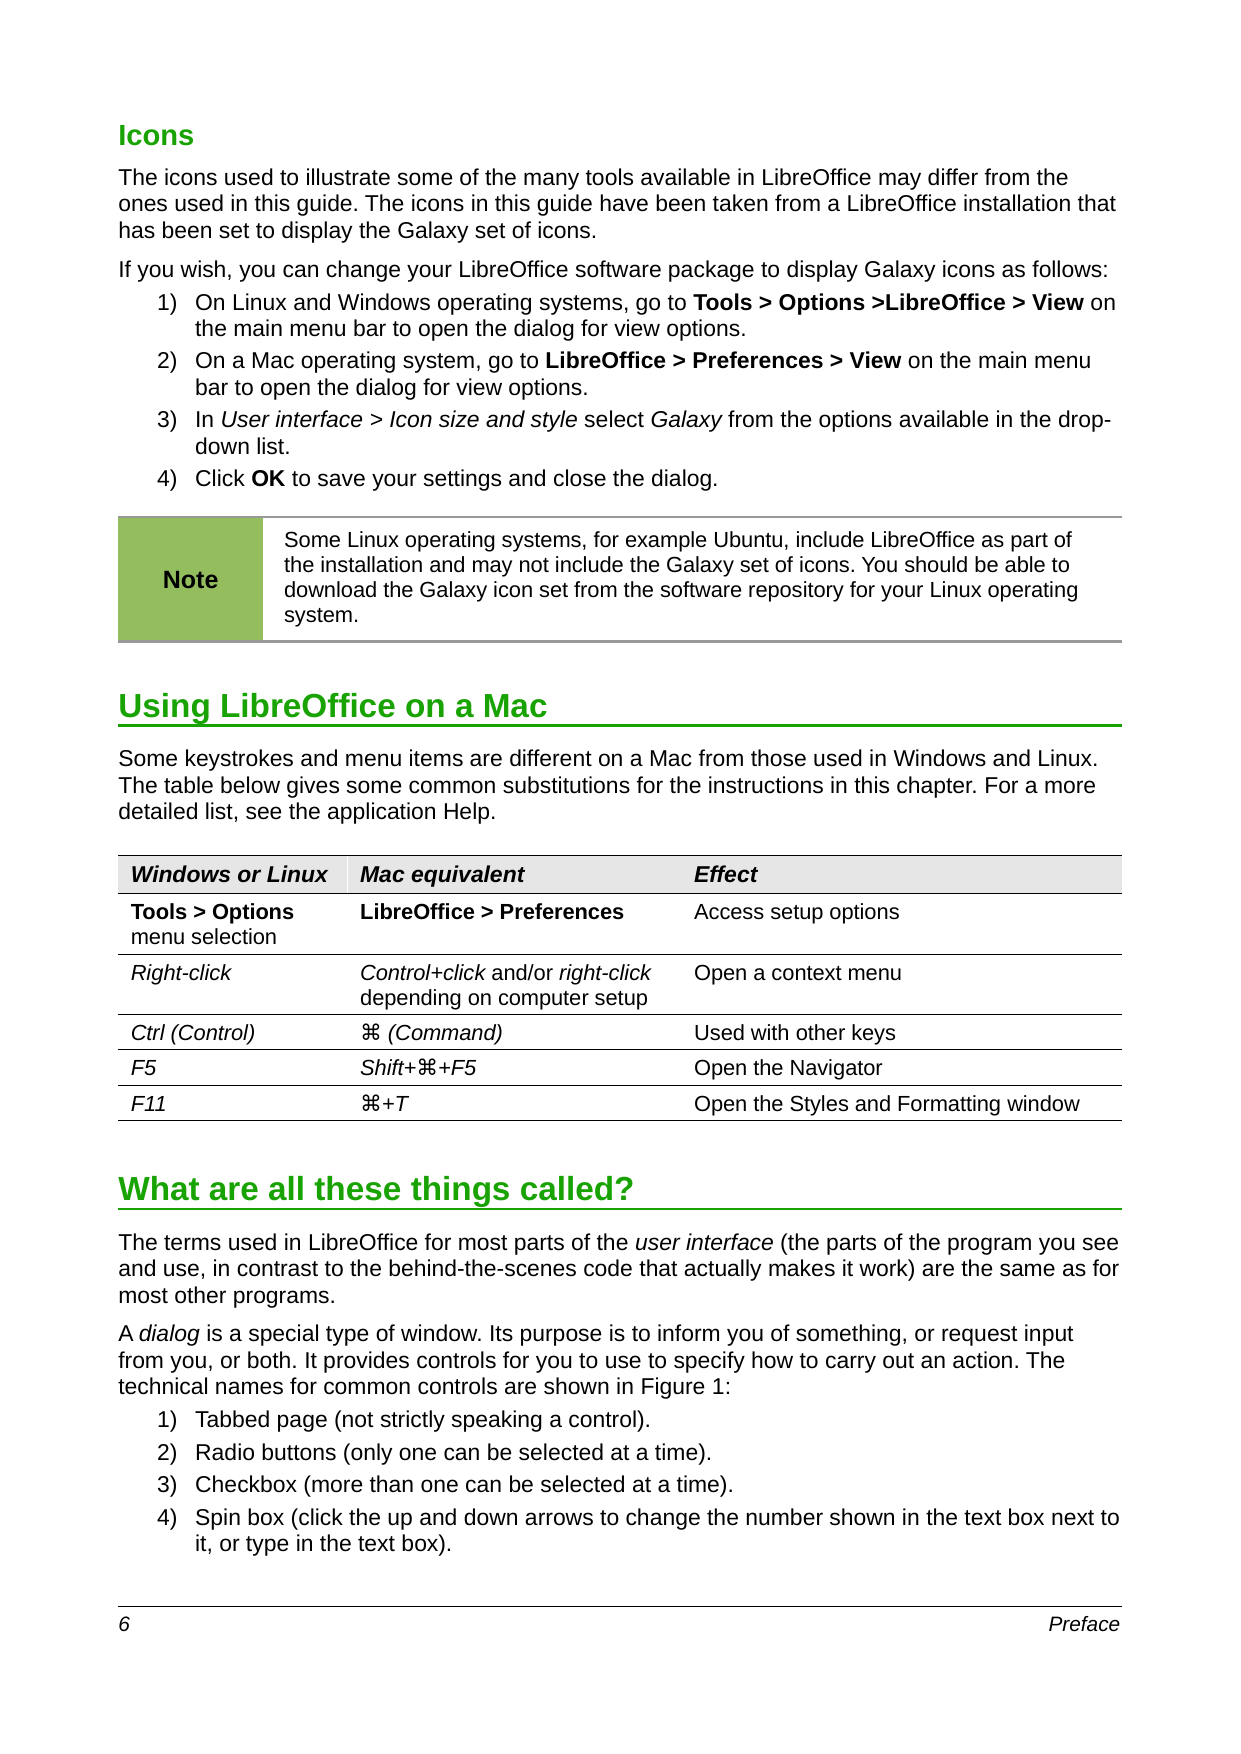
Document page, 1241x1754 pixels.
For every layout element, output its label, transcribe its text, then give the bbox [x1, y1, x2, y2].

table_header Some Linux operating systems, for example Ubuntu, include LibreOffice as part of the installation and may not include the Galaxy set of icons. You should be able to download the Galaxy icon set from the software repository for your Linux operating system. [263, 518, 1122, 640]
table_cell Open a context menu [681, 955, 1122, 1014]
subtitle Icons [118, 118, 1122, 152]
text Some keystrokes and menu items are different on a Mac from those used in Windows and Linux. The table below gives some common substitutions for the instructions in this chapter. For a more detailed list, see the application Help. [118, 745, 1122, 824]
subtitle Using LibreOffice on a Mac [118, 686, 1122, 724]
list Spin box (click the up and down arrows to change the number shown in the text box next to it, or type in the text box). [177, 1504, 1122, 1556]
table_header Mac equivalent [348, 856, 681, 893]
table_cell Ctrl (Control) [118, 1015, 347, 1049]
list Tabbed page (not strictly speaking a control). [177, 1406, 1122, 1432]
table_header Note [118, 518, 263, 640]
list Checkbox (more than one can be selected at a time). [177, 1471, 1122, 1497]
table_cell Used with other keys [681, 1015, 1122, 1049]
table_header Windows or Linux [118, 856, 347, 893]
table_cell Open the Navigator [681, 1050, 1122, 1084]
list In User interface > Icon size and style select Galaxy from the options available in the drop-down list. [177, 406, 1122, 459]
list On a Mac operating system, go to LibreOffice > Preferences > View on the main menu bar to open the dialog for view options. [177, 347, 1122, 400]
table_header Effect [681, 856, 1122, 893]
table_cell Shift+⌘+F5 [348, 1050, 681, 1084]
table_cell F5 [118, 1050, 347, 1084]
list If you wish, you can change your LibreOffice software package to display Galaxy icons as follows: [118, 256, 1122, 282]
table_cell LibreOffice > Preferences [348, 894, 681, 953]
list On Linux and Windows operating systems, go to Tools > Options >LibreOffice > View on the main menu bar to open the dialog for view options. [177, 288, 1122, 341]
table_cell Control+click and/or right-click depending on computer setup [348, 955, 681, 1014]
table_cell Access setup options [681, 894, 1122, 953]
table_cell Right-click [118, 955, 347, 1014]
subtitle What are all these things called? [118, 1169, 1122, 1208]
table_cell ⌘ (Command) [348, 1015, 681, 1049]
list Click OK to save your settings and close the dialog. [177, 465, 1122, 492]
table_cell Tools > Options menu selection [118, 894, 347, 953]
text The terms used in LibreOffice for most parts of the user interface (the parts of the program you see and use, in contrast to the behind-the-scenes code that actually makes it work) are the same as for most other programs. [118, 1229, 1122, 1308]
table_cell Open the Styles and Formatting window [681, 1086, 1122, 1120]
list A dialog is a special type of window. Its purpose is to inform you of something, or request input from you, or both. It provides controls for you to use to specify how to carry out an action. The technical names for common controls are shown in Figure 1: [118, 1320, 1122, 1399]
table_cell ⌘+T [348, 1086, 681, 1120]
table_cell F11 [118, 1086, 347, 1120]
text The icons used to illustrate some of the many tools available in LibreOffice may differ from the ones used in this guide. The icons in this guide have been taken from a LibreOffice installation that has been set to display the Galaxy set of icons. [118, 164, 1122, 243]
list Radio buttons (only one can be selected at a time). [177, 1438, 1122, 1465]
